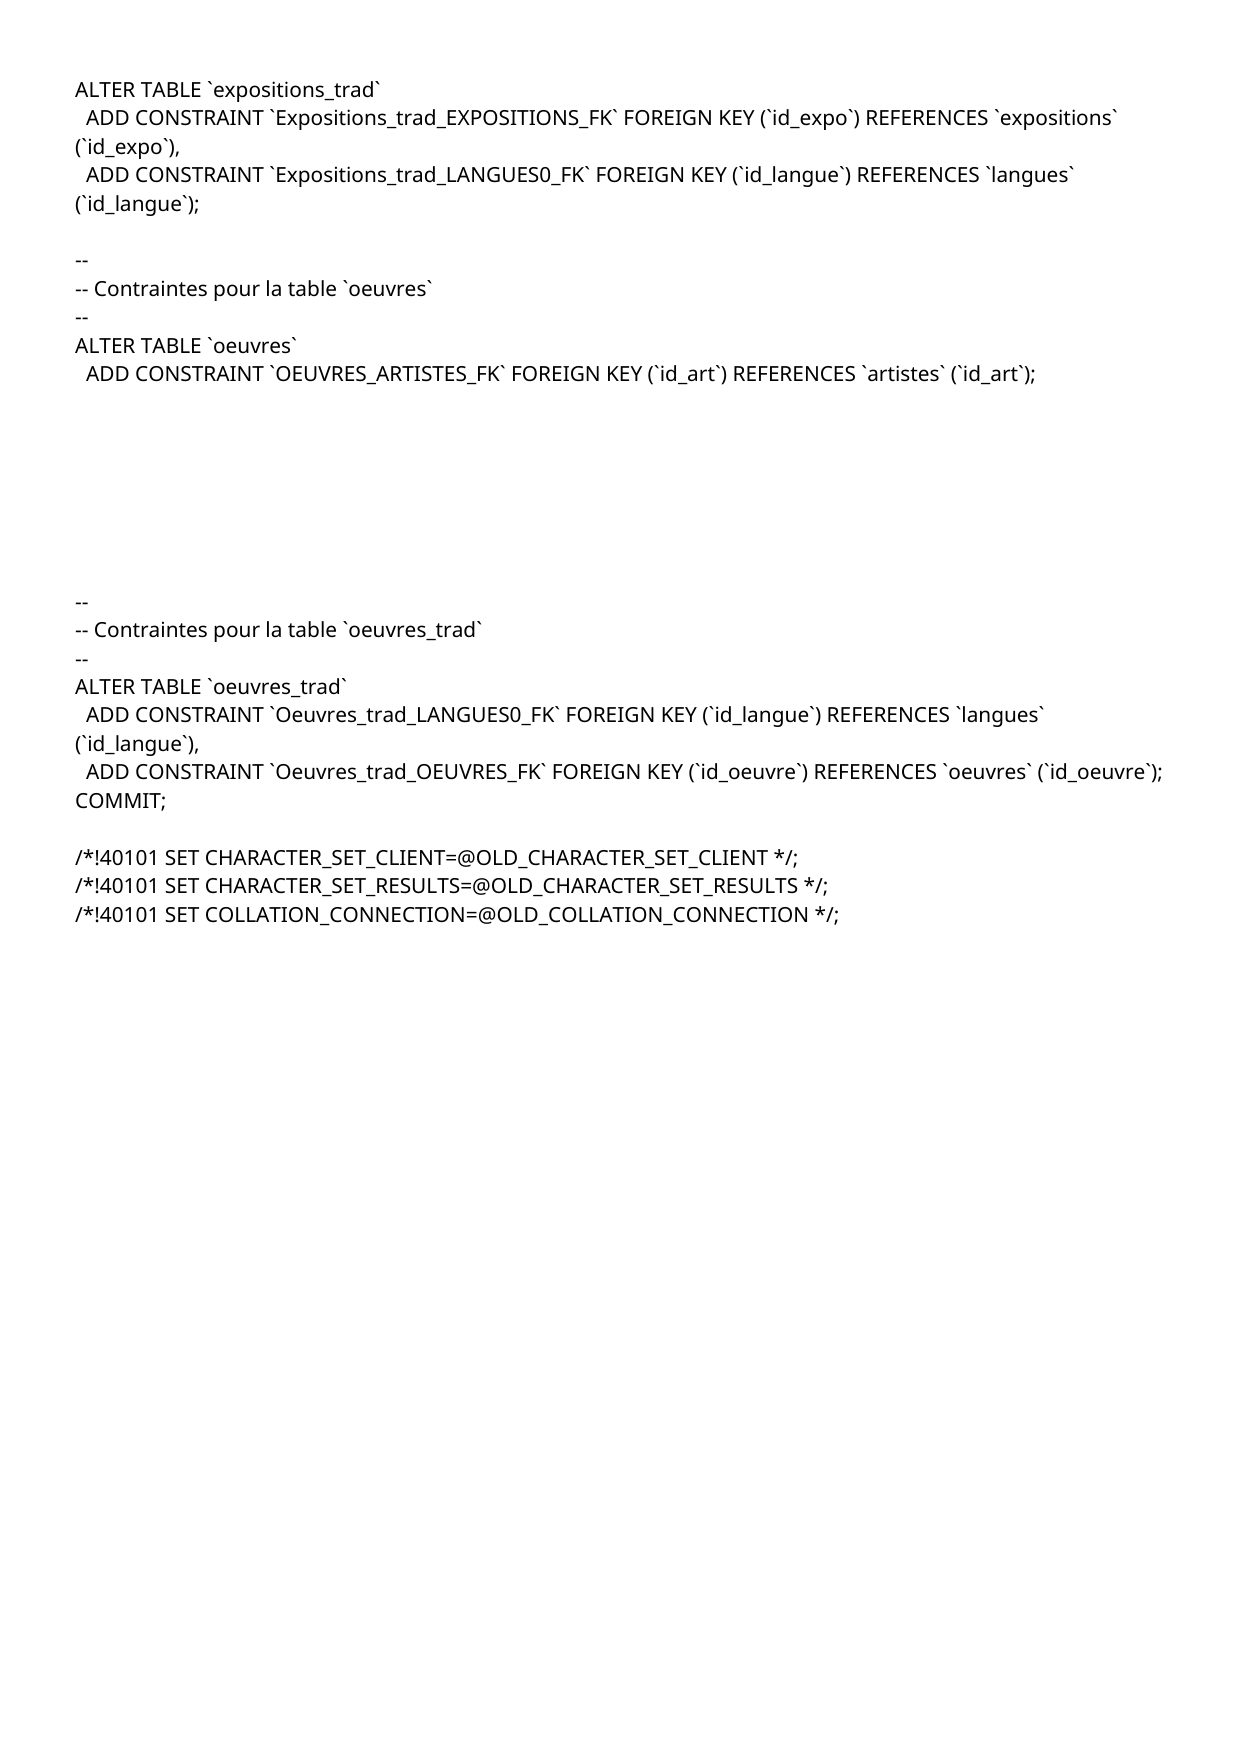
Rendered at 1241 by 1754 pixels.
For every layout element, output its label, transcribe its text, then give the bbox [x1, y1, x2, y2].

text -- ALTER TABLE `expositions_trad` ADD CONSTRAINT `Expositions_trad_EXPOSITIONS_FK` FOREIGN KEY (`id_expo`) REFERENCES `expositions` (`id_expo`), ADD CONSTRAINT `Expositions_trad_LANGUES0_FK` FOREIGN KEY (`id_langue`) REFERENCES `langues` (`id_langue`); -- -- Contraintes pour la table `oeuvres` -- ALTER TABLE `oeuvres` ADD CONSTRAINT `OEUVRES_ARTISTES_FK` FOREIGN KEY (`id_art`) REFERENCES `artistes` (`id_art`); [75, 75, 1165, 416]
text -- -- Contraintes pour la table `oeuvres_trad` -- ALTER TABLE `oeuvres_trad` ADD CONSTRAINT `Oeuvres_trad_LANGUES0_FK` FOREIGN KEY (`id_langue`) REFERENCES `langues` (`id_langue`), ADD CONSTRAINT `Oeuvres_trad_OEUVRES_FK` FOREIGN KEY (`id_oeuvre`) REFERENCES `oeuvres` (`id_oeuvre`); COMMIT; /*!40101 SET CHARACTER_SET_CLIENT=@OLD_CHARACTER_SET_CLIENT */; /*!40101 SET CHARACTER_SET_RESULTS=@OLD_CHARACTER_SET_RESULTS */; /*!40101 SET COLLATION_CONNECTION=@OLD_COLLATION_CONNECTION */; [75, 558, 1165, 928]
